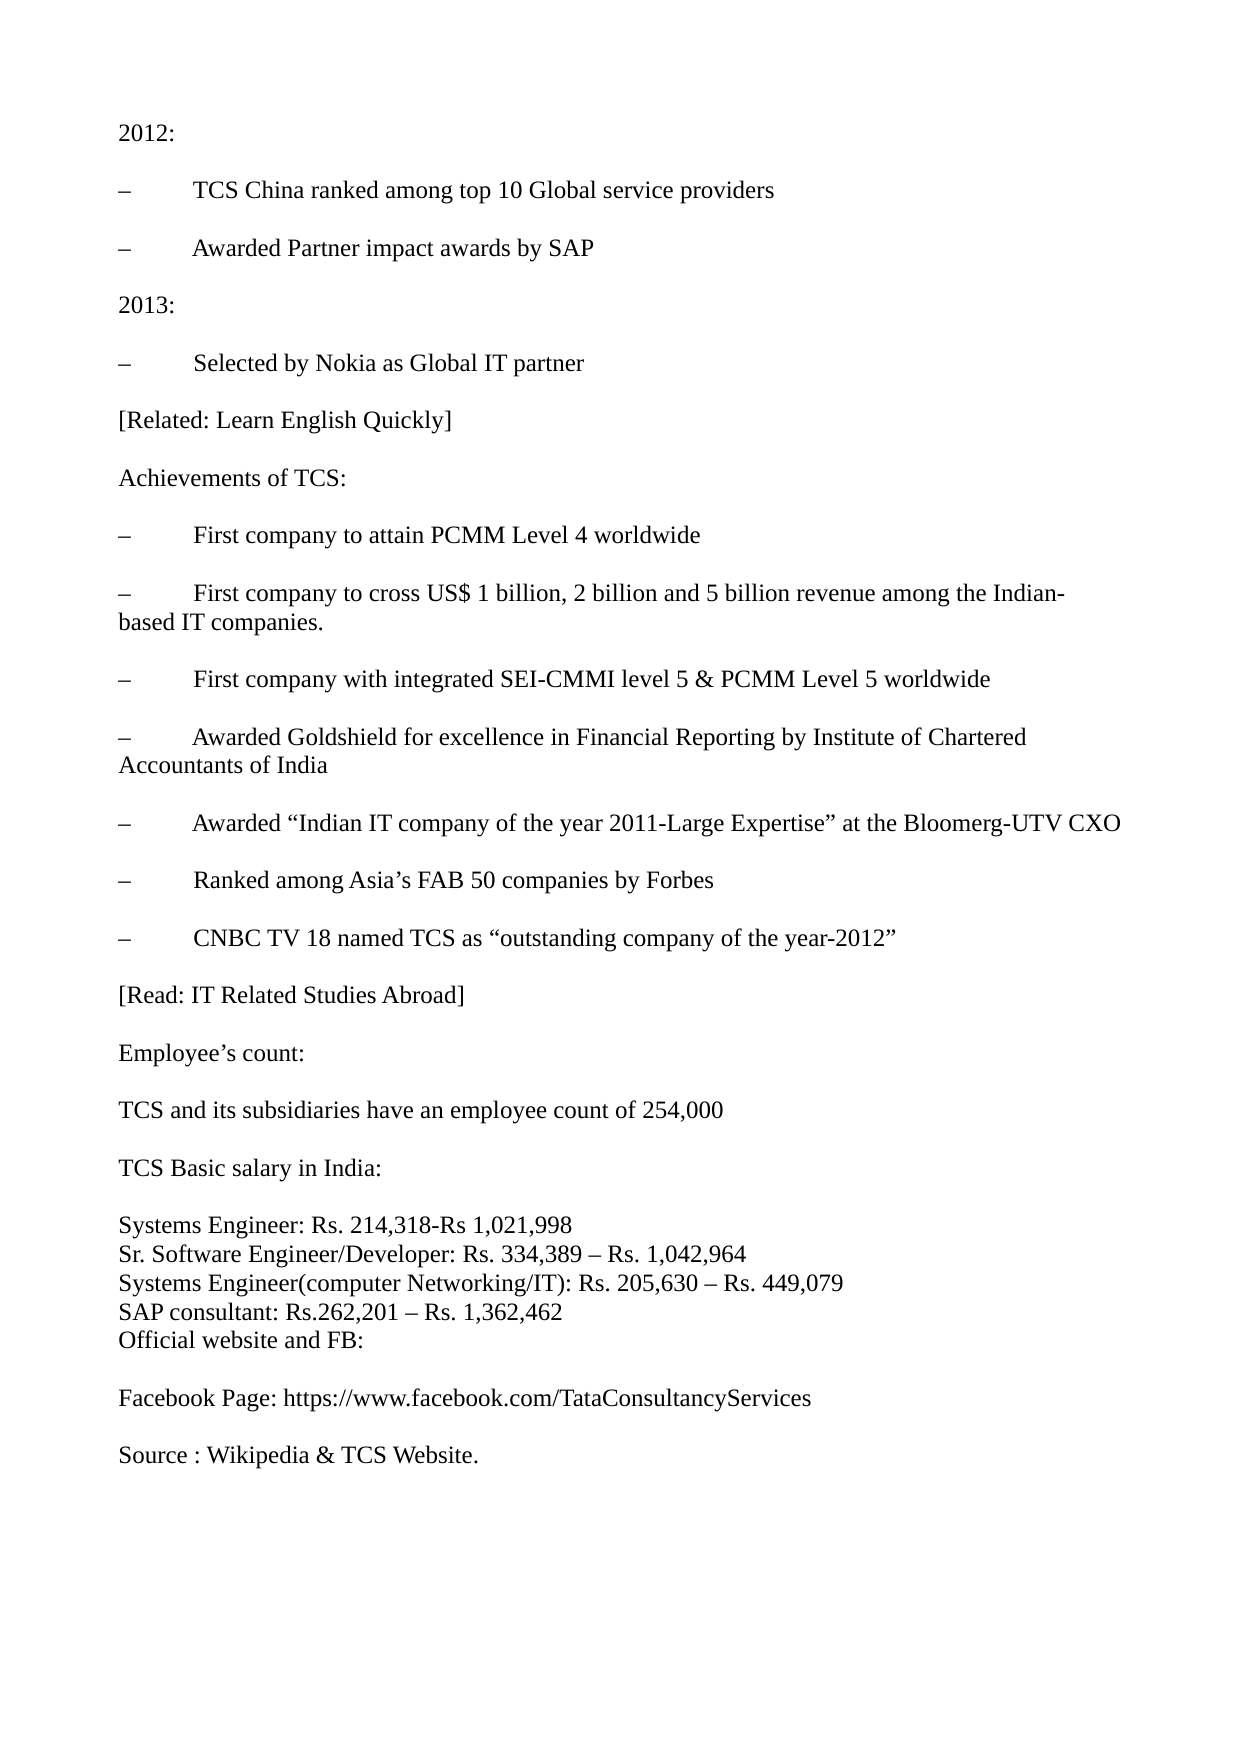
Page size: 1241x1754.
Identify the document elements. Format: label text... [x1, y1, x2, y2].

text – Selected by Nokia as Global IT partner [118, 348, 1122, 377]
text – Awarded Partner impact awards by SAP [118, 233, 1122, 262]
text – Awarded “Indian IT company of the year 2011-Large Expertise” at the Bloomerg-UTV CXO [118, 808, 1122, 837]
text TCS Basic salary in India: [118, 1153, 1122, 1182]
text – Ranked among Asia’s FAB 50 companies by Forbes [118, 866, 1122, 894]
text [Read: IT Related Studies Abroad] [118, 981, 1122, 1009]
text – First company with integrated SEI-CMMI level 5 & PCMM Level 5 worldwide [118, 664, 1122, 693]
text TCS and its subsidiaries have an employee count of 254,000 [118, 1096, 1122, 1124]
text – TCS China ranked among top 10 Global service providers [118, 176, 1122, 204]
text 2013: [118, 291, 1122, 319]
text Employee’s count: [118, 1038, 1122, 1067]
text – CNBC TV 18 named TCS as “outstanding company of the year-2012” [118, 923, 1122, 952]
text Official website and FB: [118, 1326, 1122, 1354]
text – First company to attain PCMM Level 4 worldwide [118, 521, 1122, 549]
text Systems Engineer(computer Networking/IT): Rs. 205,630 – Rs. 449,079 [118, 1268, 1122, 1297]
text Sr. Software Engineer/Developer: Rs. 334,389 – Rs. 1,042,964 [118, 1239, 1122, 1268]
text Facebook Page: https://www.facebook.com/TataConsultancyServices [118, 1383, 1122, 1412]
text – Awarded Goldshield for excellence in Financial Reporting by Institute of Chartered Accountants of India [118, 722, 1122, 779]
text 2012: [118, 118, 1122, 147]
text Source : Wikipedia & TCS Website. [118, 1441, 1122, 1469]
text [Related: Learn English Quickly] [118, 406, 1122, 434]
text Systems Engineer: Rs. 214,318-Rs 1,021,998 [118, 1211, 1122, 1239]
text Achievements of TCS: [118, 463, 1122, 492]
text – First company to cross US$ 1 billion, 2 billion and 5 billion revenue among the Indian-based IT companies. [118, 578, 1122, 636]
text SAP consultant: Rs.262,201 – Rs. 1,362,462 [118, 1297, 1122, 1326]
